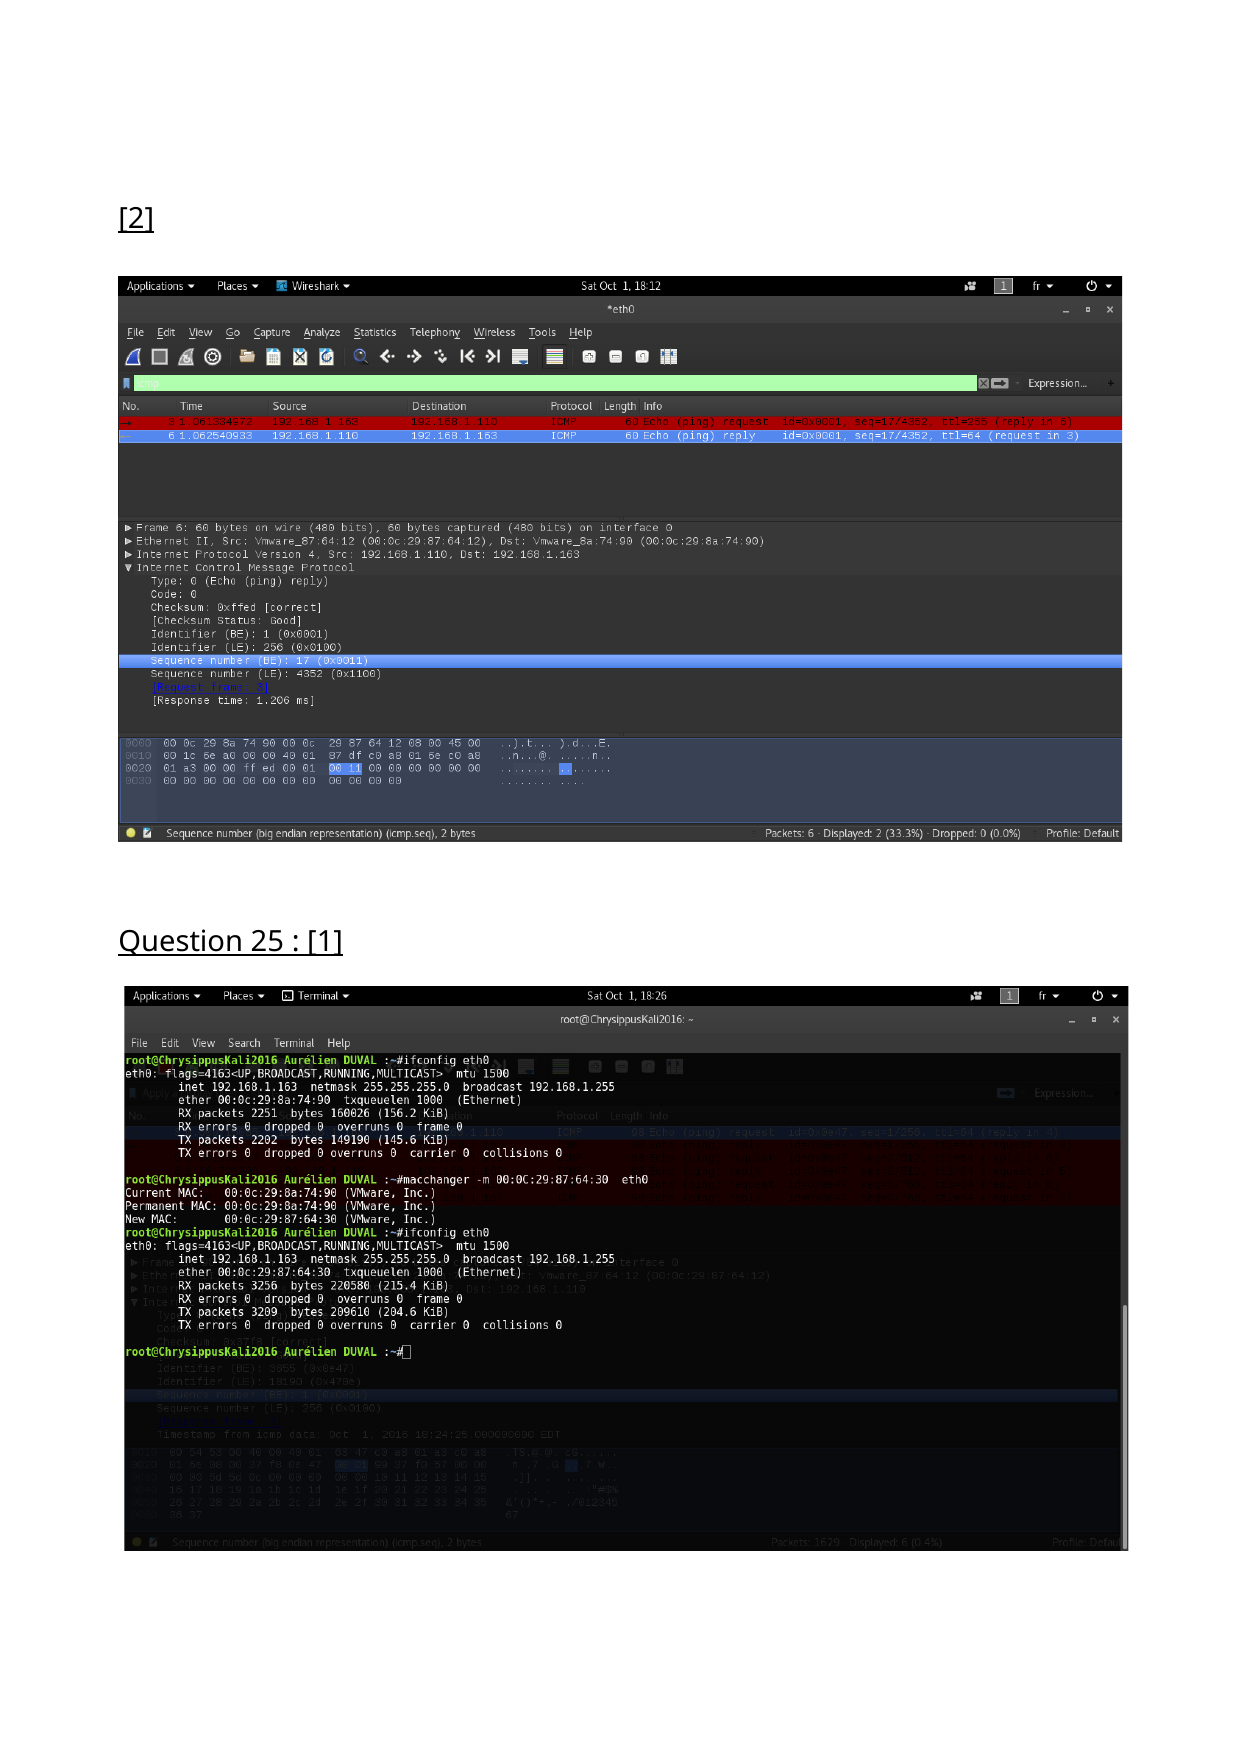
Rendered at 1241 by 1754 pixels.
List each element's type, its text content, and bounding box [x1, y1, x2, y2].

text Question 25 : [1] [118, 921, 1122, 960]
text [2] [118, 197, 1122, 237]
picture [118, 276, 1123, 842]
picture [124, 986, 1129, 1551]
